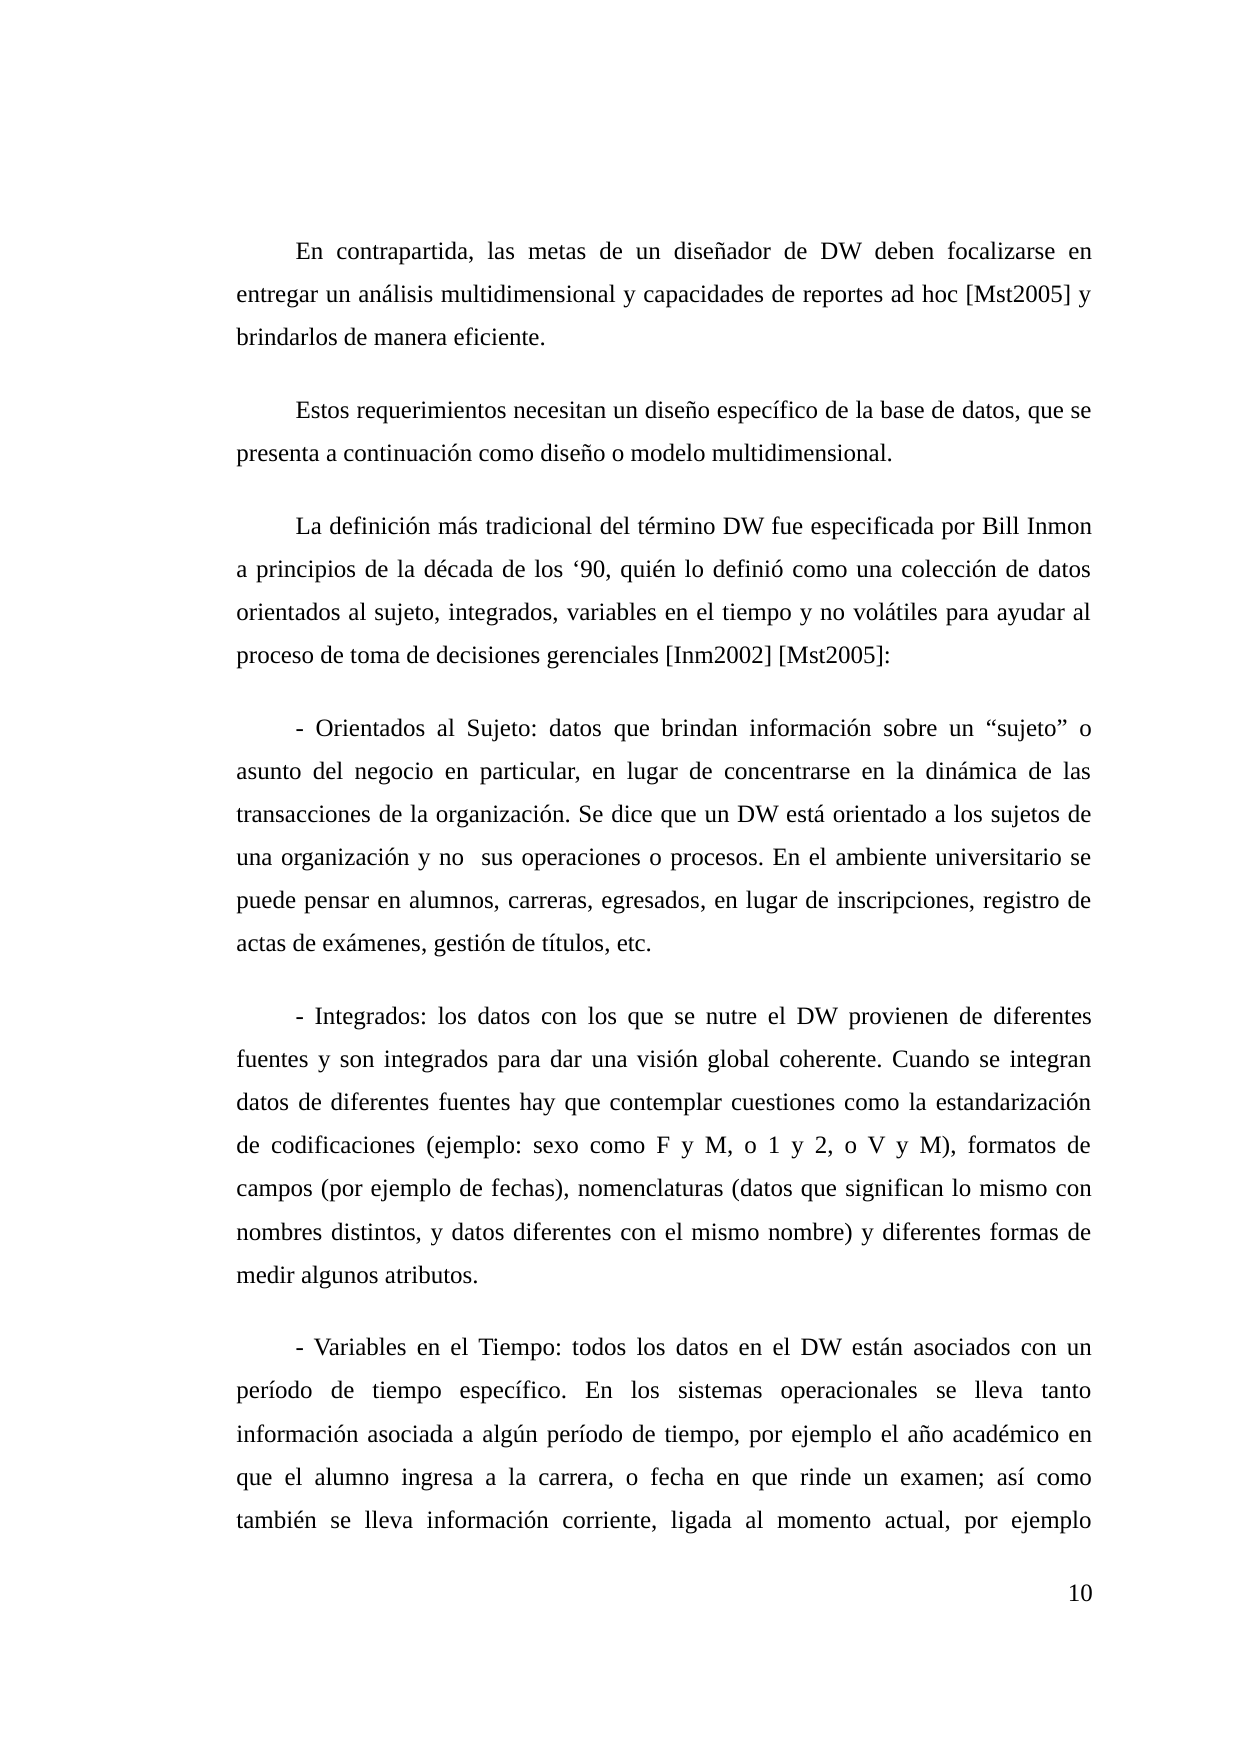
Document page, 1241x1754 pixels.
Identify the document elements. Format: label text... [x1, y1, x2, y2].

text Estos requerimientos necesitan un diseño específico de la base de datos, que se presenta a continuación como diseño o modelo multidimensional. [236, 395, 1093, 467]
text - Orientados al Sujeto: datos que brindan información sobre un “sujeto” o asunto del negocio en particular, en lugar de concentrarse en la dinámica de las transacciones de la organización. Se dice que un DW está orientado a los sujetos de una organización y no sus operaciones o procesos. En el ambiente universitario se puede pensar en alumnos, carreras, egresados, en lugar de inscripciones, registro de actas de exámenes, gestión de títulos, etc. [236, 713, 1093, 957]
text En contrapartida, las metas de un diseñador de DW deben focalizarse en entregar un análisis multidimensional y capacidades de reportes ad hoc [Mst2005] y brindarlos de manera eficiente. [236, 236, 1093, 351]
text - Integrados: los datos con los que se nutre el DW provienen de diferentes fuentes y son integrados para dar una visión global coherente. Cuando se integran datos de diferentes fuentes hay que contemplar cuestiones como la estandarización de codificaciones (ejemplo: sexo como F y M, o 1 y 2, o V y M), formatos de campos (por ejemplo de fechas), nomenclaturas (datos que significan lo mismo con nombres distintos, y datos diferentes con el mismo nombre) y diferentes formas de medir algunos atributos. [236, 1001, 1093, 1288]
text - Variables en el Tiempo: todos los datos en el DW están asociados con un período de tiempo específico. En los sistemas operacionales se lleva tanto información asociada a algún período de tiempo, por ejemplo el año académico en que el alumno ingresa a la carrera, o fecha en que rinde un examen; así como también se lleva información corriente, ligada al momento actual, por ejemplo [236, 1332, 1093, 1534]
text La definición más tradicional del término DW fue especificada por Bill Inmon a principios de la década de los ‘90, quién lo definió como una colección de datos orientados al sujeto, integrados, variables en el tiempo y no volátiles para ayudar al proceso de toma de decisiones gerenciales [Inm2002] [Mst2005]: [236, 511, 1093, 669]
